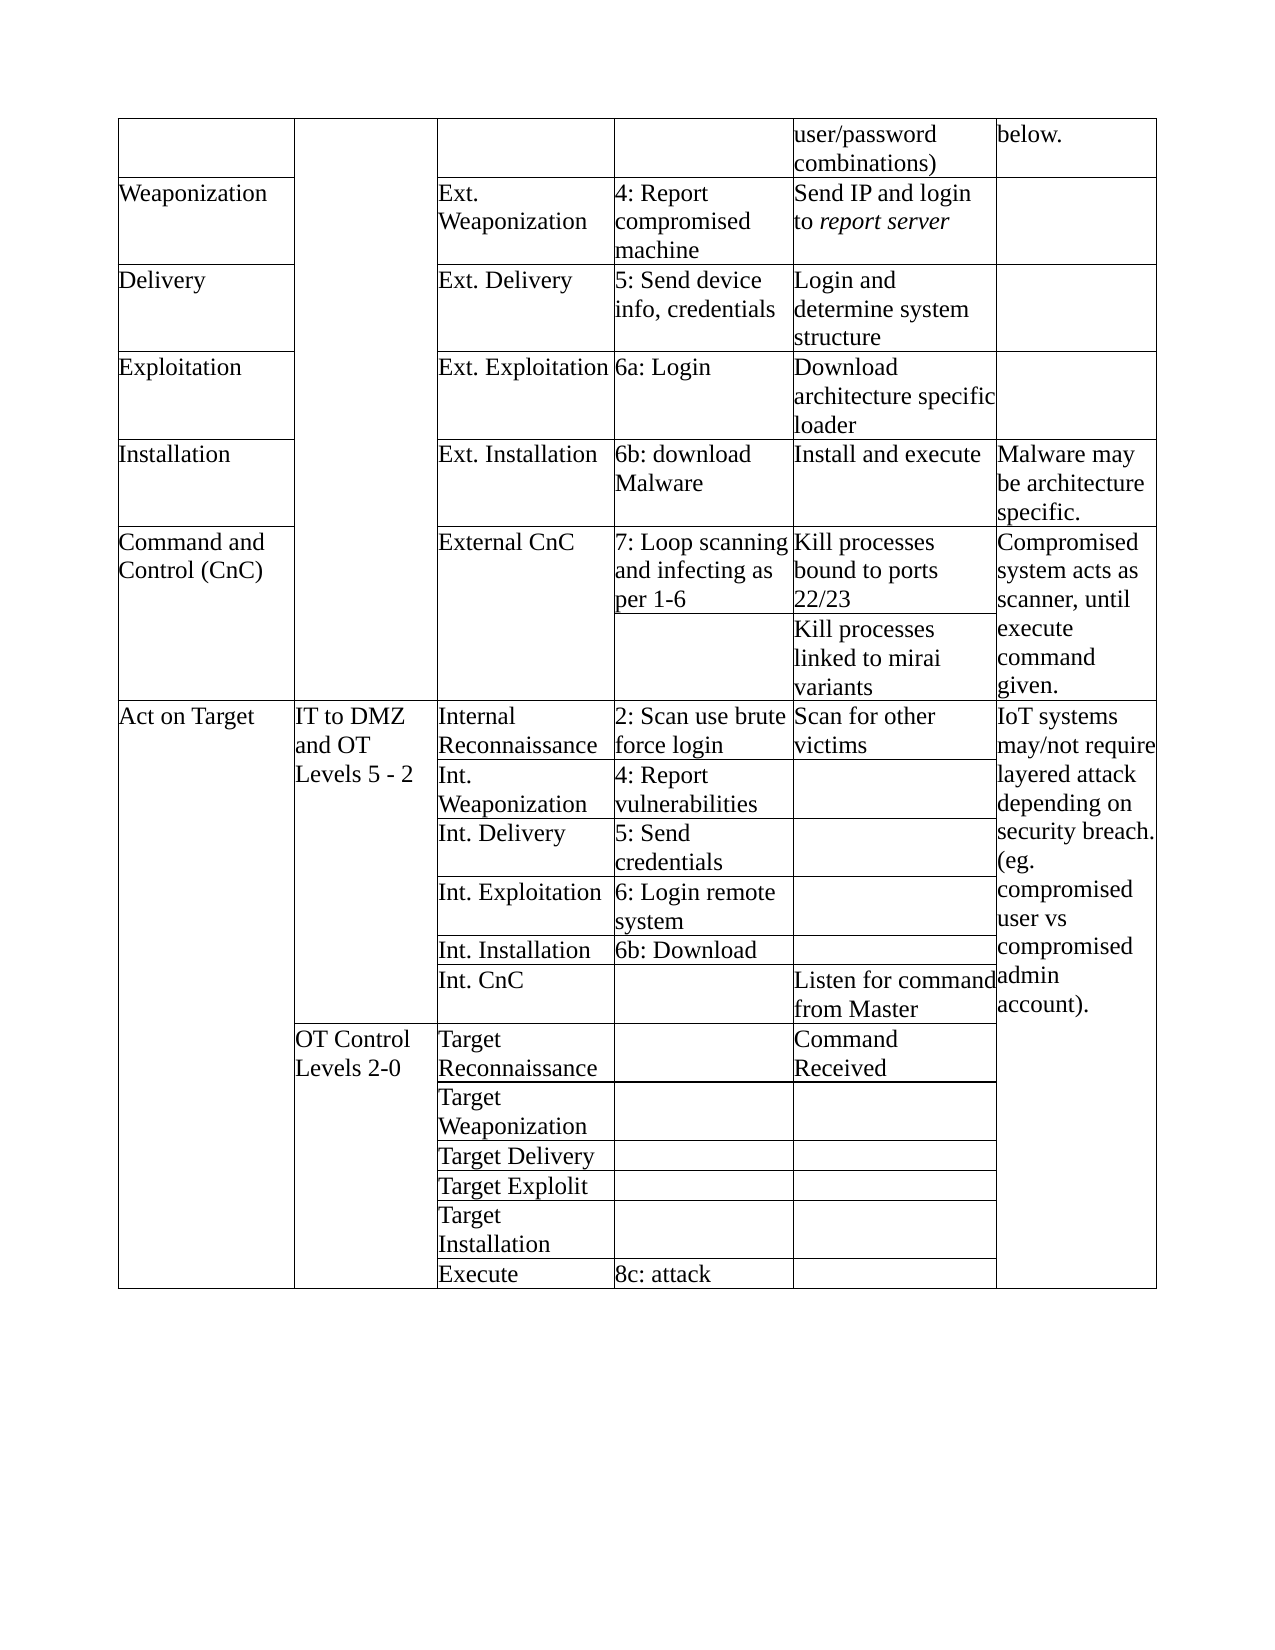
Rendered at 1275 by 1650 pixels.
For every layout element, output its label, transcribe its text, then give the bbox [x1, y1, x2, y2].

table_cell Target Reconnaissance [438, 1024, 614, 1081]
table_cell [997, 265, 1156, 351]
table_cell [615, 1024, 793, 1081]
table_cell 6b: download Malware [615, 440, 793, 526]
table_cell Target Weaponization [438, 1083, 614, 1140]
table_cell Ext. Exploitation [438, 352, 614, 438]
table_cell Login and determine system structure [794, 265, 996, 351]
table_cell [794, 1141, 996, 1170]
table_cell [615, 965, 793, 1023]
table_cell Ext. Weaponization [438, 178, 614, 264]
table_cell [119, 119, 294, 177]
table_cell 6: Login remote system [615, 877, 793, 934]
table_cell [438, 119, 614, 177]
table_cell Compromised system acts as scanner, until execute command given. [997, 527, 1156, 700]
table_cell Exploitation [119, 352, 294, 438]
table_cell 5: Send credentials [615, 819, 793, 876]
table_cell 8c: attack [615, 1259, 793, 1288]
table_cell [794, 877, 996, 934]
table_cell 6a: Login [615, 352, 793, 438]
table_cell [997, 178, 1156, 264]
table_cell Send IP and login to report server [794, 178, 996, 264]
table_cell [615, 614, 793, 700]
table_cell Int. Exploitation [438, 877, 614, 934]
table_cell Target Explolit [438, 1171, 614, 1199]
table_cell Weaponization [119, 178, 294, 264]
table_cell [794, 936, 996, 964]
table_cell Ext. Delivery [438, 265, 614, 351]
table_cell Install and execute [794, 440, 996, 526]
table_cell 4: Report vulnerabilities [615, 760, 793, 817]
table_cell [794, 819, 996, 876]
table_cell Target Installation [438, 1201, 614, 1258]
table_cell Kill processes bound to ports 22/23 [794, 527, 996, 613]
table_cell OT Control Levels 2-0 [295, 1024, 437, 1288]
table_cell [615, 1201, 793, 1258]
table_cell IoT systems may/not require layered attack depending on security breach. (eg. compromised user vs compromised admin account). [997, 701, 1156, 1288]
table_cell Execute [438, 1259, 614, 1288]
table_cell Internal Reconnaissance [438, 701, 614, 759]
table_cell [794, 1259, 996, 1288]
table_cell [794, 1083, 996, 1140]
table_cell 2: Scan use brute force login [615, 701, 793, 759]
table_cell Command and Control (CnC) [119, 527, 294, 700]
table_cell Int. Delivery [438, 819, 614, 876]
table_cell Int. CnC [438, 965, 614, 1023]
table_cell Ext. Installation [438, 440, 614, 526]
table_cell Installation [119, 440, 294, 526]
table_cell 4: Report compromised machine [615, 178, 793, 264]
table_cell [615, 1141, 793, 1170]
table_cell [794, 1201, 996, 1258]
table_cell Int. Weaponization [438, 760, 614, 817]
table_cell IT to DMZ and OT Levels 5 - 2 [295, 701, 437, 1023]
table_cell [295, 119, 437, 700]
table_cell 6b: Download [615, 936, 793, 964]
table_cell 5: Send device info, credentials [615, 265, 793, 351]
table_cell [615, 119, 793, 177]
table_cell [615, 1171, 793, 1199]
table_cell [997, 352, 1156, 438]
table_cell Listen for command from Master [794, 965, 996, 1023]
table_cell Target Delivery [438, 1141, 614, 1170]
table_cell below. [997, 119, 1156, 177]
table_cell Scan for other victims [794, 701, 996, 759]
table_cell [794, 760, 996, 817]
table_cell External CnC [438, 527, 614, 700]
table_cell Act on Target [119, 701, 294, 1288]
table_cell 7: Loop scanning and infecting as per 1-6 [615, 527, 793, 613]
table_cell user/password combinations) [794, 119, 996, 177]
table_cell Malware may be architecture specific. [997, 440, 1156, 526]
table_cell Delivery [119, 265, 294, 351]
table_cell [615, 1083, 793, 1140]
table_cell [794, 1171, 996, 1199]
table_cell Command Received [794, 1024, 996, 1081]
table_cell Download architecture specific loader [794, 352, 996, 438]
table_cell Int. Installation [438, 936, 614, 964]
table_cell Kill processes linked to mirai variants [794, 614, 996, 700]
